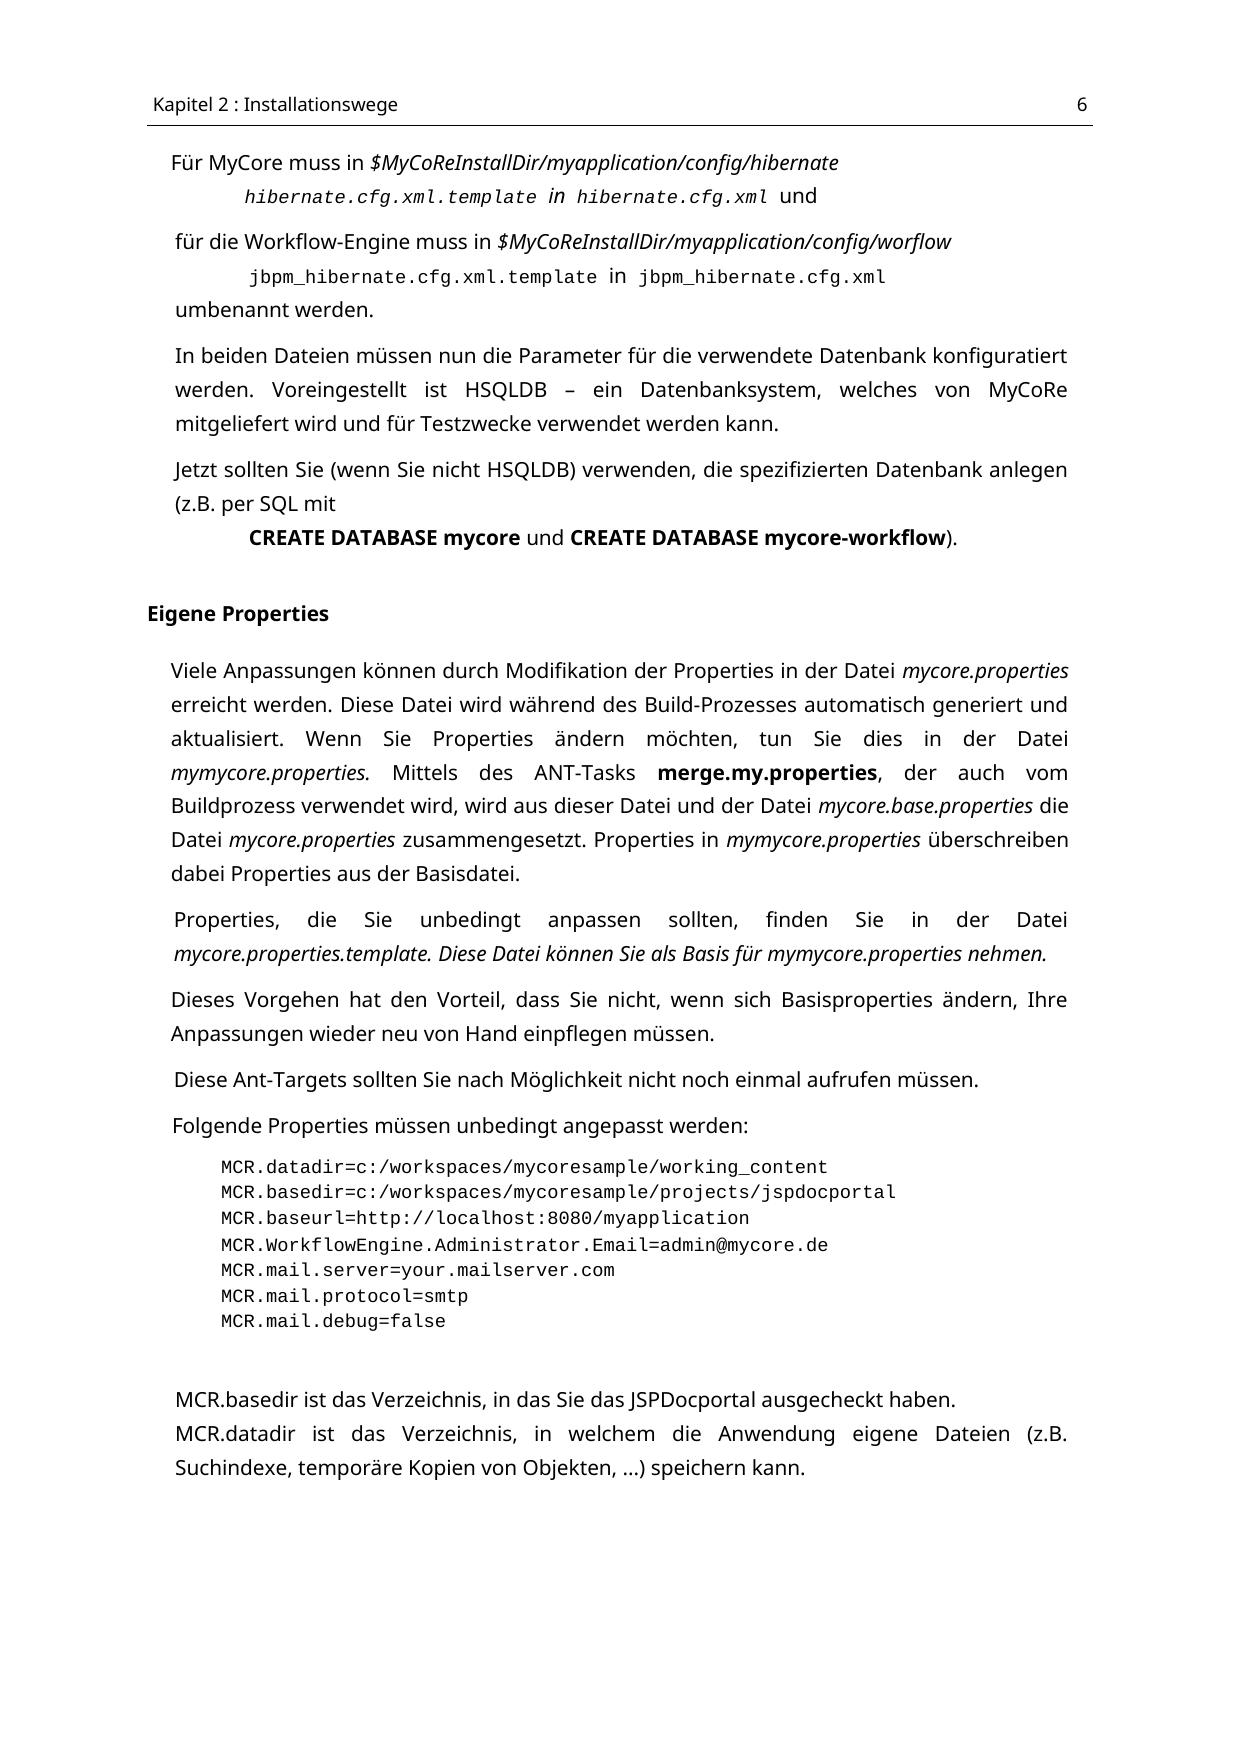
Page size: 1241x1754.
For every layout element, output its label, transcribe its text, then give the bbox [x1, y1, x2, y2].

text Viele Anpassungen können durch Modifikation der Properties in der Datei mycore.properties erreicht werden. Diese Datei wird während des Build-Prozesses automatisch generiert und aktualisiert. Wenn Sie Properties ändern möchten, tun Sie dies in der Datei mymycore.properties. Mittels des ANT-Tasks merge.my.properties, der auch vom Buildprozess verwendet wird, wird aus dieser Datei und der Datei mycore.base.properties die Datei mycore.properties zusammengesetzt. Properties in mymycore.properties überschreiben dabei Properties aus der Basisdatei. [171, 656, 1069, 887]
text für die Workflow-Engine muss in $MyCoReInstallDir/myapplication/config/worflow jbpm_hibernate.cfg.xml.template in jbpm_hibernate.cfg.xml umbenannt werden. [175, 227, 1069, 323]
text Diese Ant-Targets sollten Sie nach Möglichkeit nicht noch einmal aufrufen müssen. [173, 1065, 1069, 1093]
text Jetzt sollten Sie (wenn Sie nicht HSQLDB) verwenden, die spezifizierten Datenbank anlegen (z.B. per SQL mit CREATE DATABASE mycore und CREATE DATABASE mycore-workflow). [175, 455, 1069, 551]
text Properties, die Sie unbedingt anpassen sollten, finden Sie in der Datei mycore.properties.template. Diese Datei können Sie als Basis für mymycore.properties nehmen. [173, 905, 1069, 967]
text Dieses Vorgehen hat den Vorteil, dass Sie nicht, wenn sich Basisproperties ändern, Ihre Anpassungen wieder neu von Hand einpflegen müssen. [171, 985, 1069, 1047]
text In beiden Dateien müssen nun die Parameter für die verwendete Datenbank konfiguratiert werden. Voreingestellt ist HSQLDB – ein Datenbanksystem, welches von MyCoRe mitgeliefert wird und für Testzwecke verwendet werden kann. [175, 341, 1069, 437]
text Für MyCore muss in $MyCoReInstallDir/myapplication/config/hibernate hibernate.cfg.xml.template in hibernate.cfg.xml und [171, 148, 1069, 210]
text MCR.mail.debug=false [221, 1312, 1092, 1333]
subtitle Eigene Properties [147, 599, 1092, 627]
text MCR.WorkflowEngine.Administrator.Email=admin@mycore.de [221, 1236, 1092, 1257]
text MCR.mail.server=your.mailserver.com [221, 1261, 1092, 1282]
text MCR.mail.protocol=smtp [221, 1287, 1092, 1308]
text Folgende Properties müssen unbedingt angepasst werden: [172, 1112, 1069, 1140]
text MCR.basedir ist das Verzeichnis, in das Sie das JSPDocportal ausgecheckt haben. MCR.datadir ist das Verzeichnis, in welchem die Anwendung eigene Dateien (z.B. Suchindexe, temporäre Kopien von Objekten, ...) speichern kann. [175, 1385, 1069, 1481]
text MCR.datadir=c:/workspaces/mycoresample/working_content MCR.basedir=c:/workspaces/mycoresample/projects/jspdocportal MCR.baseurl=http://localhost:8080/myapplication [221, 1158, 1092, 1230]
